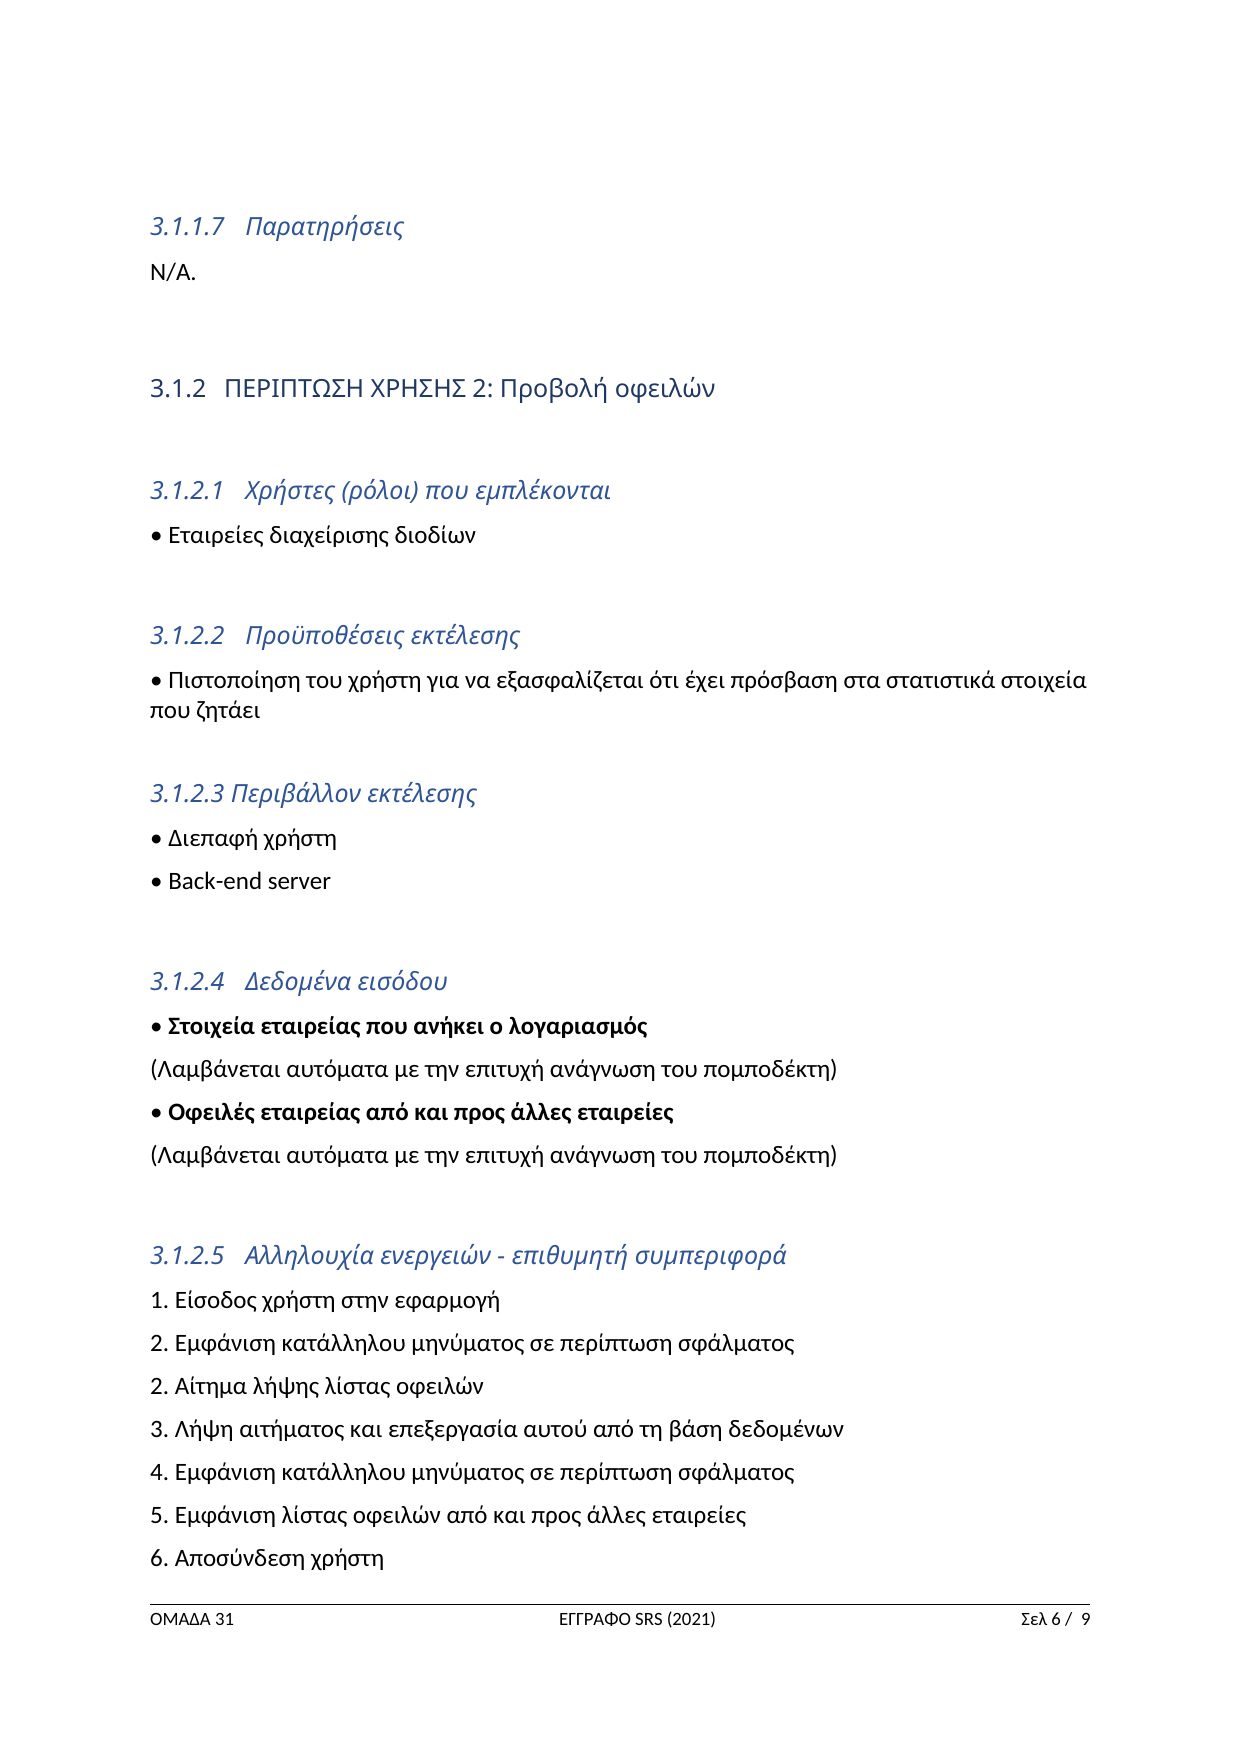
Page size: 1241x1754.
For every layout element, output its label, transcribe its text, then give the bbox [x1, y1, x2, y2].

subtitle 3.1.2.4 Δεδομένα εισόδου [150, 963, 1090, 998]
text • Στοιχεία εταιρείας που ανήκει ο λογαριασμός [150, 1010, 1090, 1041]
subtitle 3.1.1.7 Παρατηρήσεις [150, 209, 1090, 243]
text 3. Λήψη αιτήματος και επεξεργασία αυτού από τη βάση δεδομένων [150, 1413, 1090, 1444]
text • Διεπαφή χρήστη [150, 822, 1090, 852]
text • Πιστοποίηση του χρήστη για να εξασφαλίζεται ότι έχει πρόσβαση στα στατιστικά στοιχεία που ζητάει [150, 664, 1090, 725]
text 1. Είσοδος χρήστη στην εφαρμογή [150, 1284, 1090, 1315]
text (Λαμβάνεται αυτόματα με την επιτυχή ανάγνωση του πομποδέκτη) [150, 1139, 1090, 1170]
subtitle 3.1.2.2 Προϋποθέσεις εκτέλεσης [150, 617, 1090, 651]
subtitle 3.1.2.1 Χρήστες (ρόλοι) που εμπλέκονται [150, 472, 1090, 506]
text 2. Εμφάνιση κατάλληλου μηνύματος σε περίπτωση σφάλματος [150, 1327, 1090, 1358]
text • Εταιρείες διαχείρισης διοδίων [150, 519, 1090, 549]
text 3.1.2.3 Περιβάλλον εκτέλεσης [150, 775, 1090, 809]
text 2. Αίτημα λήψης λίστας οφειλών [150, 1370, 1090, 1401]
text 6. Αποσύνδεση χρήστη [150, 1542, 1090, 1573]
text • Οφειλές εταιρείας από και προς άλλες εταιρείες [150, 1096, 1090, 1127]
subtitle 3.1.2.5 Αλληλουχία ενεργειών - επιθυμητή συμπεριφορά [150, 1238, 1090, 1272]
text Ν/Α. [150, 256, 1090, 286]
text • Back-end server [150, 865, 1090, 896]
subtitle 3.1.2 ΠΕΡΙΠΤΩΣΗ ΧΡΗΣΗΣ 2: Προβολή οφειλών [150, 370, 1090, 404]
text 5. Εμφάνιση λίστας οφειλών από και προς άλλες εταιρείες [150, 1499, 1090, 1530]
text (Λαμβάνεται αυτόματα με την επιτυχή ανάγνωση του πομποδέκτη) [150, 1053, 1090, 1084]
text 4. Εμφάνιση κατάλληλου μηνύματος σε περίπτωση σφάλματος [150, 1456, 1090, 1487]
